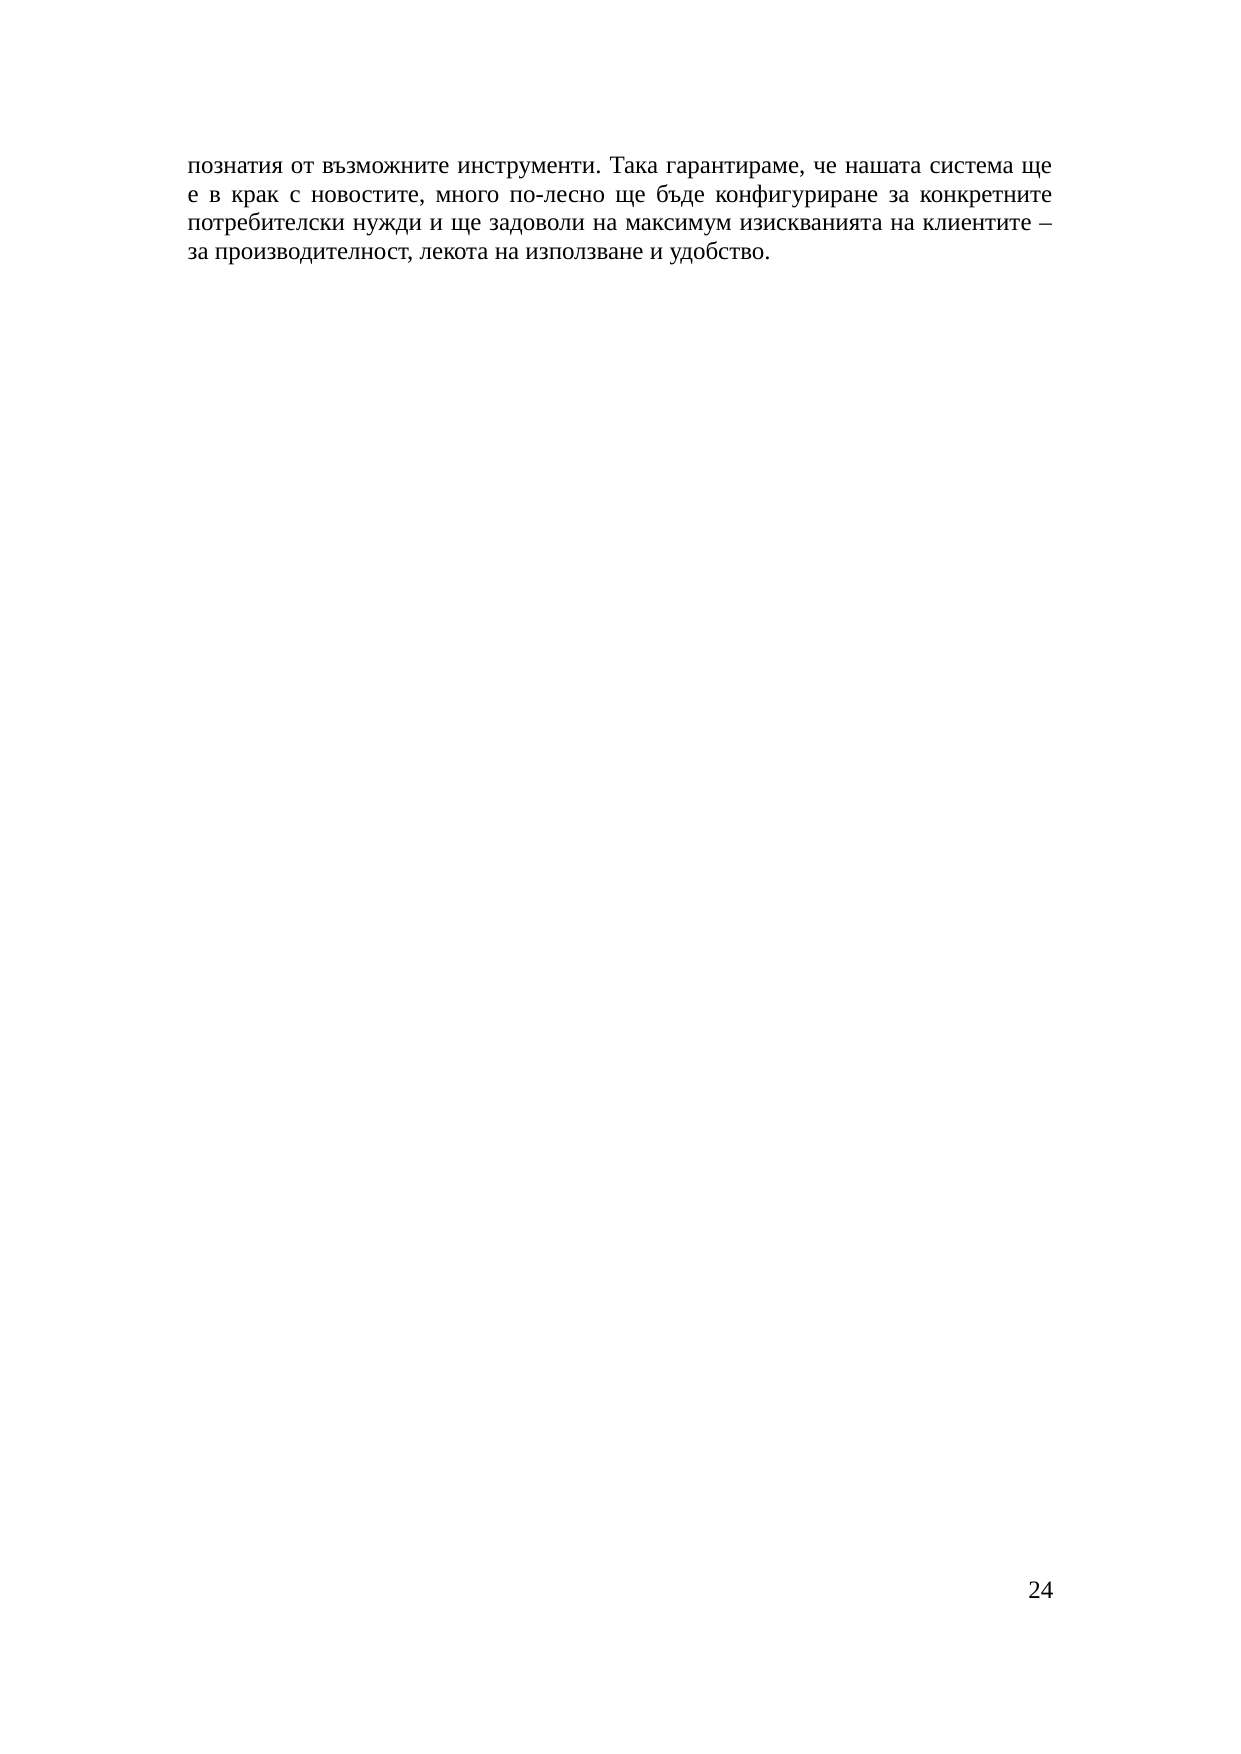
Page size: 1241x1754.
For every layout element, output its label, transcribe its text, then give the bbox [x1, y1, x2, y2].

text познатия от възможните инструменти. Така гарантираме, че нашата система ще е в крак с новостите, много по-лесно ще бъде конфигуриране за конкретните потребителски нужди и ще задоволи на максимум изискванията на клиентите – за производителност, лекота на използване и удобство. [187, 150, 1053, 265]
